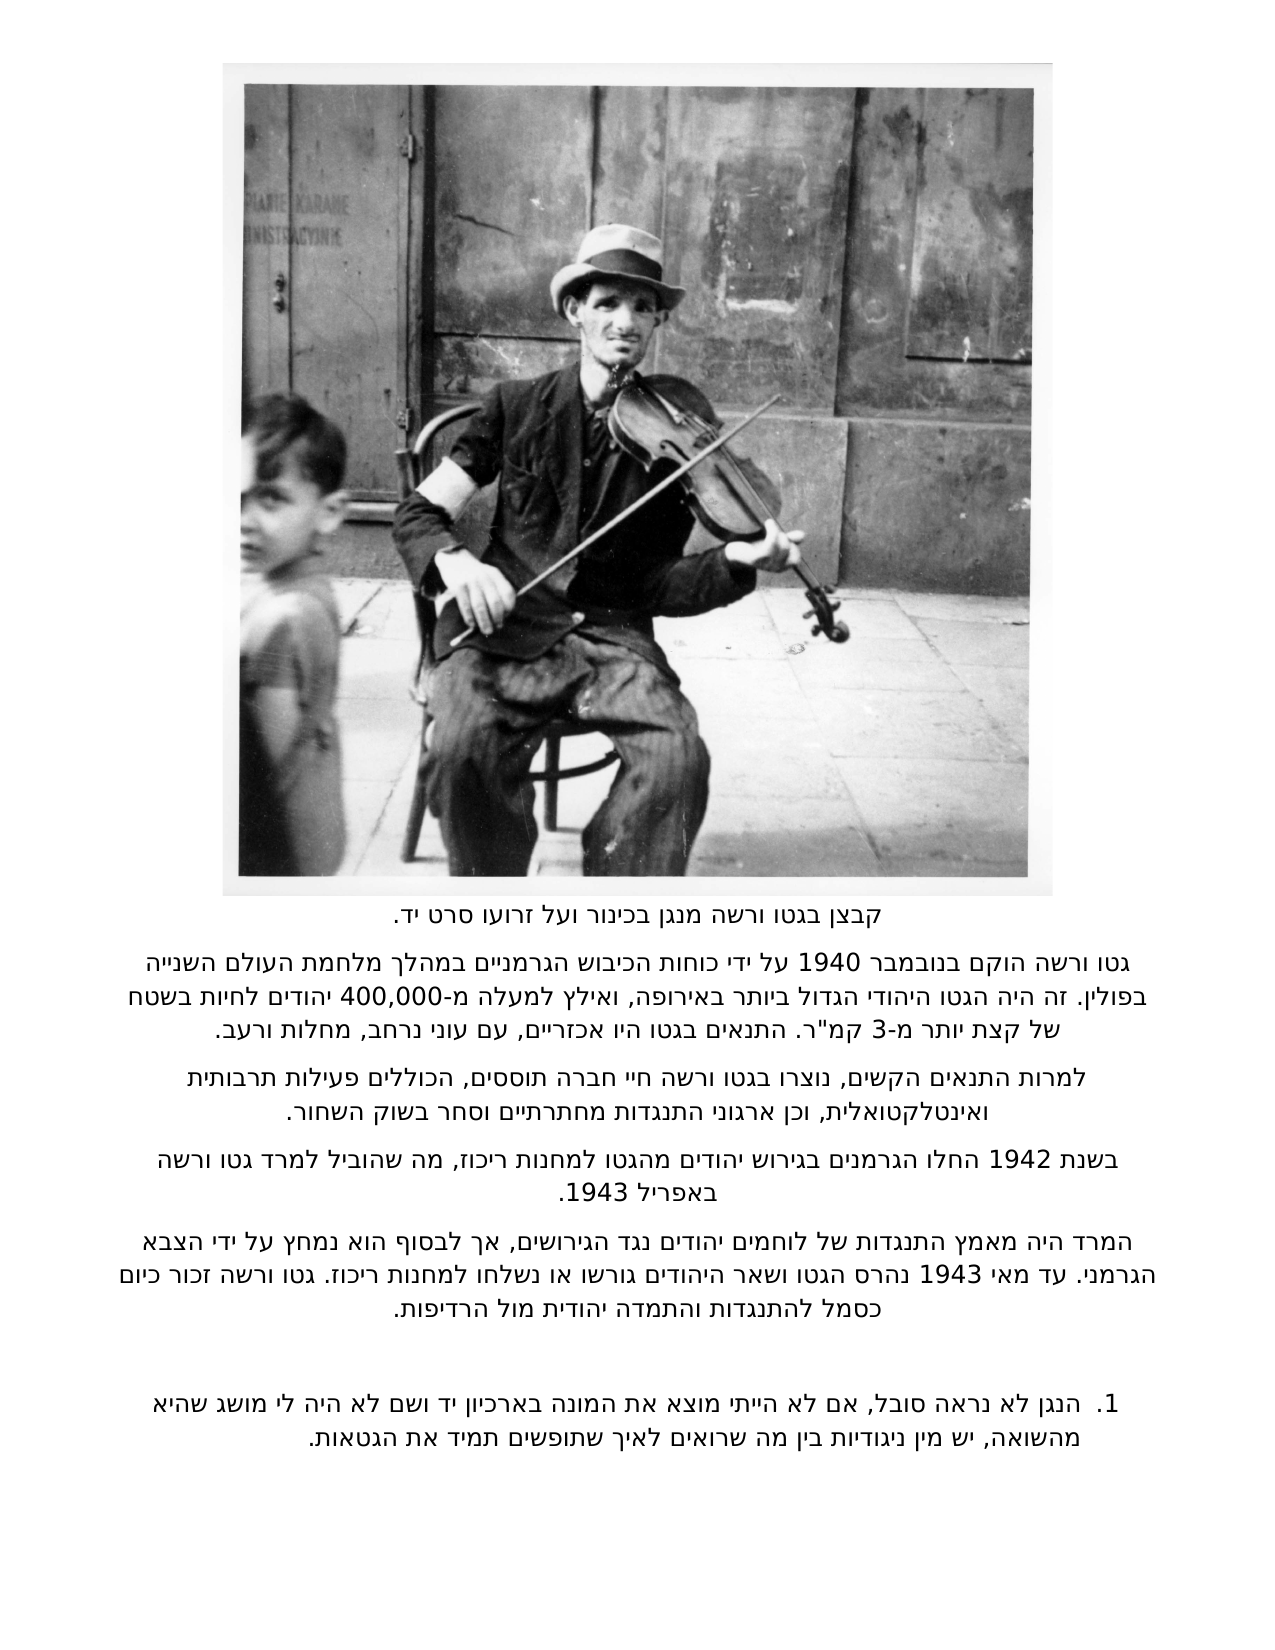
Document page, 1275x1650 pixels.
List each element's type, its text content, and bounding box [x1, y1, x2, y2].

text בשנת 1942 החלו הגרמנים בגירוש יהודים מהגטו למחנות ריכוז, מה שהוביל למרד גטו ורשה באפריל 1943. [118, 1145, 1157, 1208]
picture [222, 63, 1053, 896]
text המרד היה מאמץ התנגדות של לוחמים יהודים נגד הגירושים, אך לבסוף הוא נמחץ על ידי הצבא הגרמני. עד מאי 1943 נהרס הגטו ושאר היהודים גורשו או נשלחו למחנות ריכוז. גטו ורשה זכור כיום כסמל להתנגדות והתמדה יהודית מול הרדיפות. [118, 1227, 1157, 1323]
text גטו ורשה הוקם בנובמבר 1940 על ידי כוחות הכיבוש הגרמניים במהלך מלחמת העולם השנייה בפולין. זה היה הגטו היהודי הגדול ביותר באירופה, ואילץ למעלה מ-400,000 יהודים לחיות בשטח של קצת יותר מ-3 קמ"ר. התנאים בגטו היו אכזריים, עם עוני נרחב, מחלות ורעב. [118, 948, 1157, 1044]
text למרות התנאים הקשים, נוצרו בגטו ורשה חיי חברה תוססים, הכוללים פעילות תרבותית ואינטלקטואלית, וכן ארגוני התנגדות מחתרתיים וסחר בשוק השחור. [118, 1063, 1157, 1126]
list הנגן לא נראה סובל, אם לא הייתי מוצא את המונה בארכיון יד ושם לא היה לי מושג שהיא מהשואה, יש מין ניגודיות בין מה שרואים לאיך שתופשים תמיד את הגטאות. [118, 1389, 1119, 1452]
text קבצן בגטו ורשה מנגן בכינור ועל זרועו סרט יד. [118, 118, 1157, 929]
